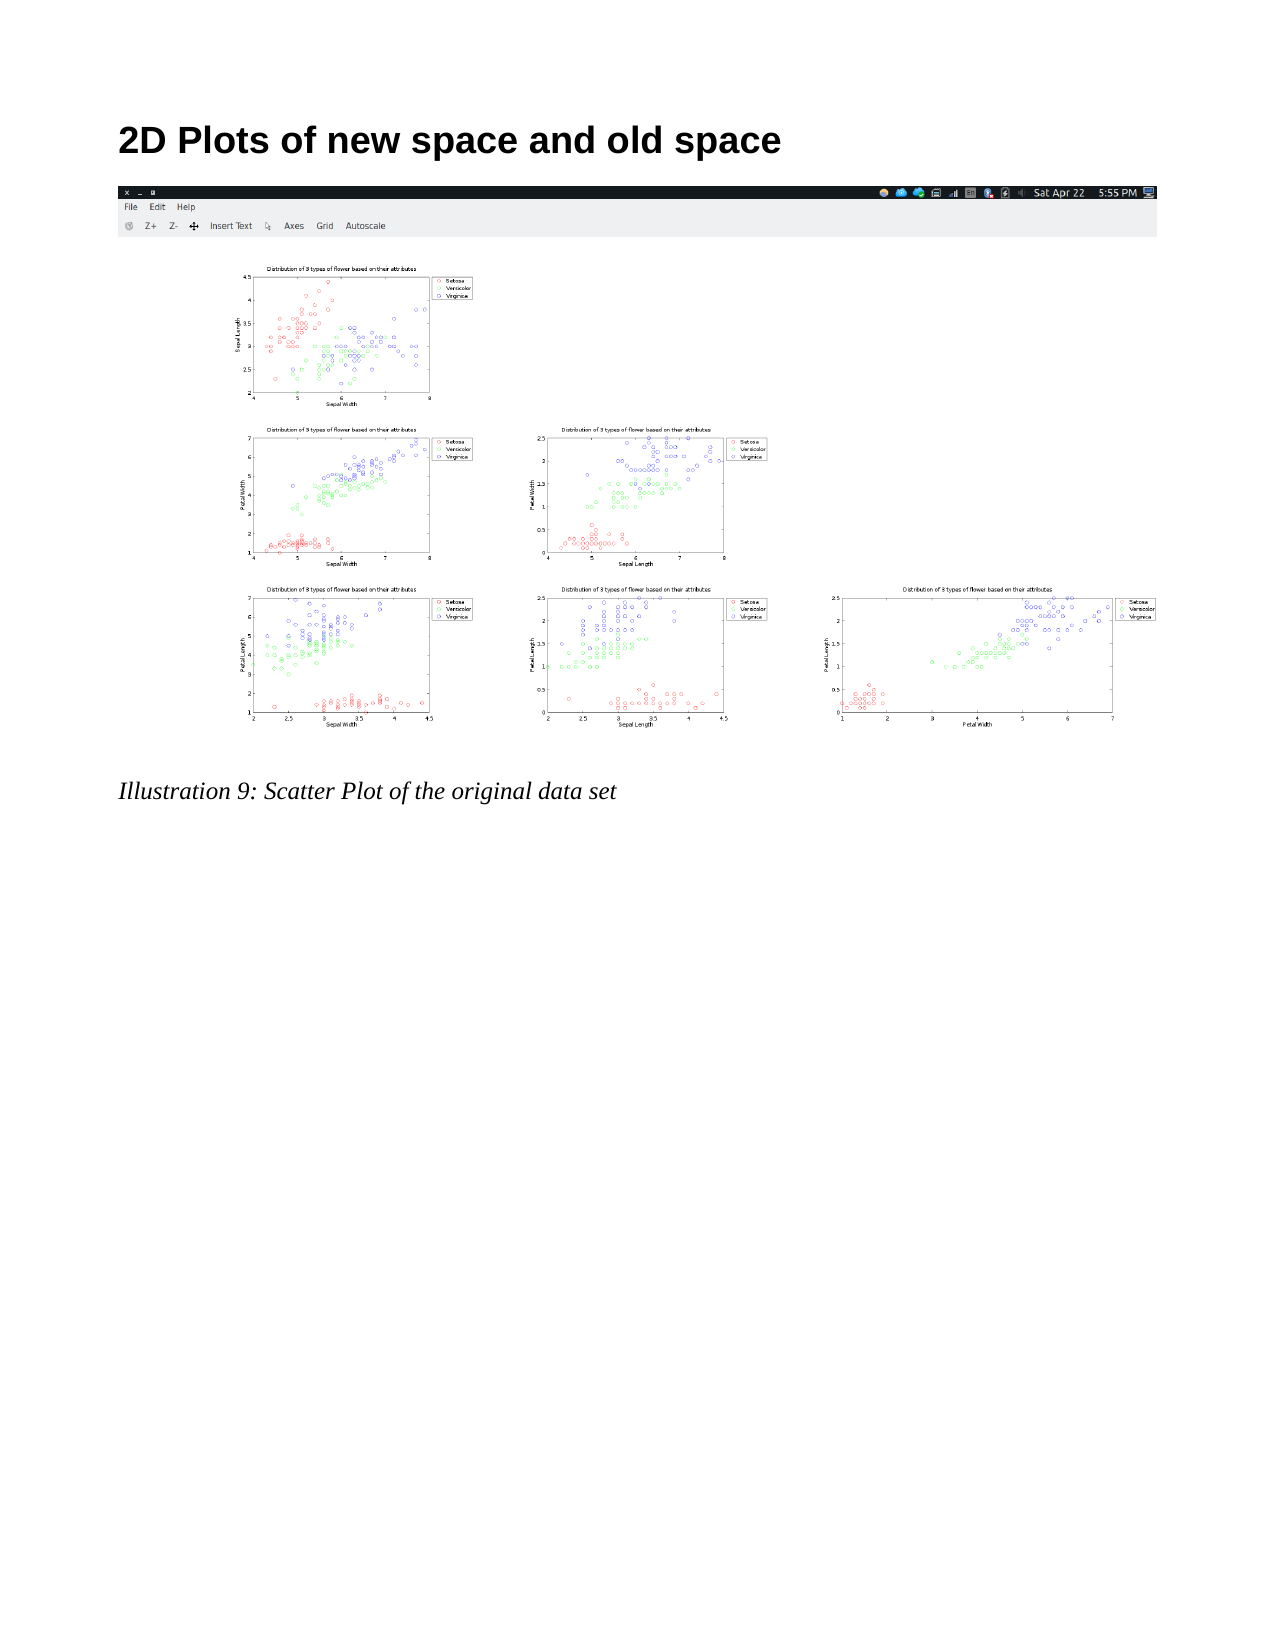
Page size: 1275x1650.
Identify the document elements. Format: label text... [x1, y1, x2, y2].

picture [118, 186, 1157, 771]
text Illustration 9: Scatter Plot of the original data set [118, 771, 1157, 805]
subtitle 2D Plots of new space and old space [118, 118, 1157, 162]
